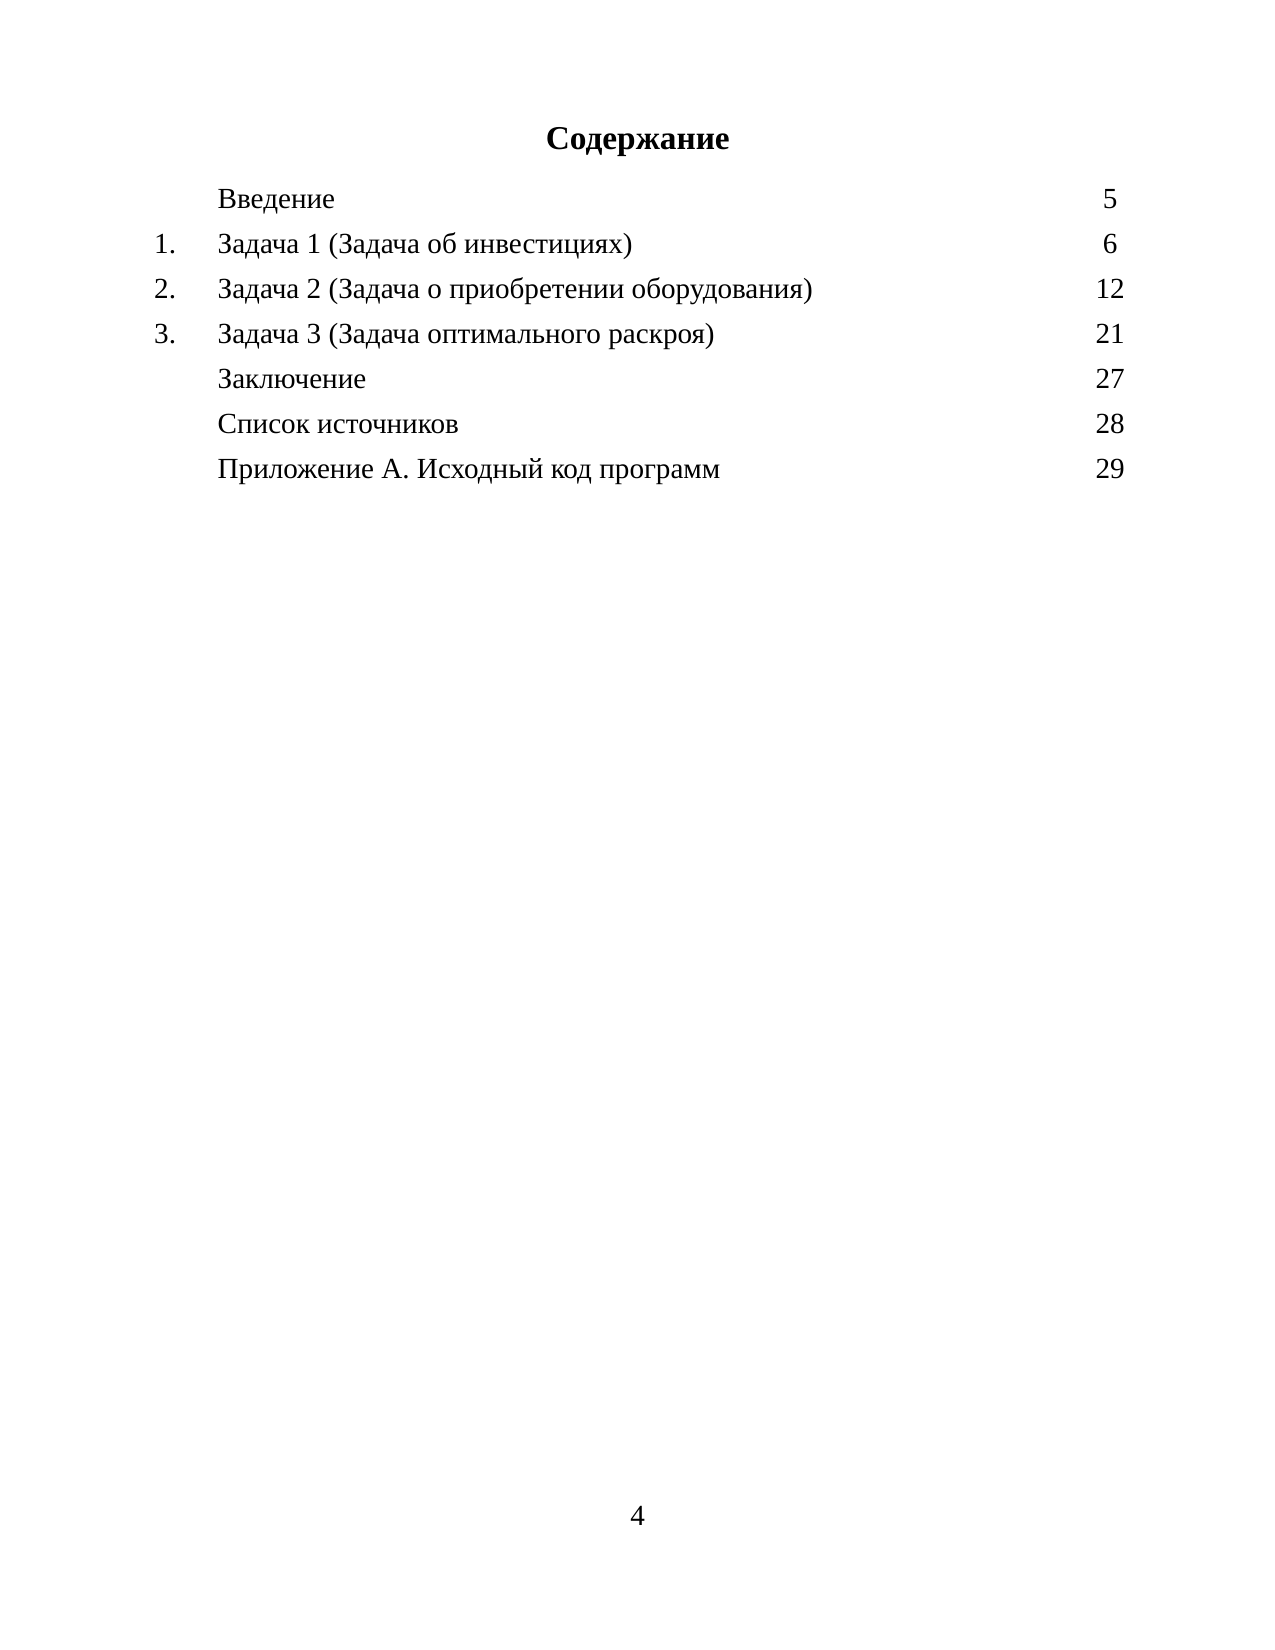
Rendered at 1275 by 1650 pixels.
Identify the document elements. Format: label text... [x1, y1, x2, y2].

table_cell [118, 401, 212, 446]
table_cell 12 [1063, 266, 1157, 311]
table_cell 21 [1063, 311, 1157, 356]
table_cell Задача 3 (Задача оптимального раскроя) [212, 311, 1063, 356]
table_header 5 [1063, 176, 1157, 221]
table_cell Задача 2 (Задача о приобретении оборудования) [212, 266, 1063, 311]
table_cell 3. [118, 311, 212, 356]
table_cell 2. [118, 266, 212, 311]
table_cell 6 [1063, 221, 1157, 266]
table_cell 1. [118, 221, 212, 266]
text Содержание [118, 118, 1157, 156]
table_cell Приложение A. Исходный код программ [212, 446, 1063, 491]
table_header [118, 176, 212, 221]
table_cell 29 [1063, 446, 1157, 491]
table_cell 28 [1063, 401, 1157, 446]
table_cell Список источников [212, 401, 1063, 446]
table_cell [118, 356, 212, 401]
table_cell Задача 1 (Задача об инвестициях) [212, 221, 1063, 266]
table_cell [118, 446, 212, 491]
table_cell 27 [1063, 356, 1157, 401]
table_cell Заключение [212, 356, 1063, 401]
table_header Введение [212, 176, 1063, 221]
